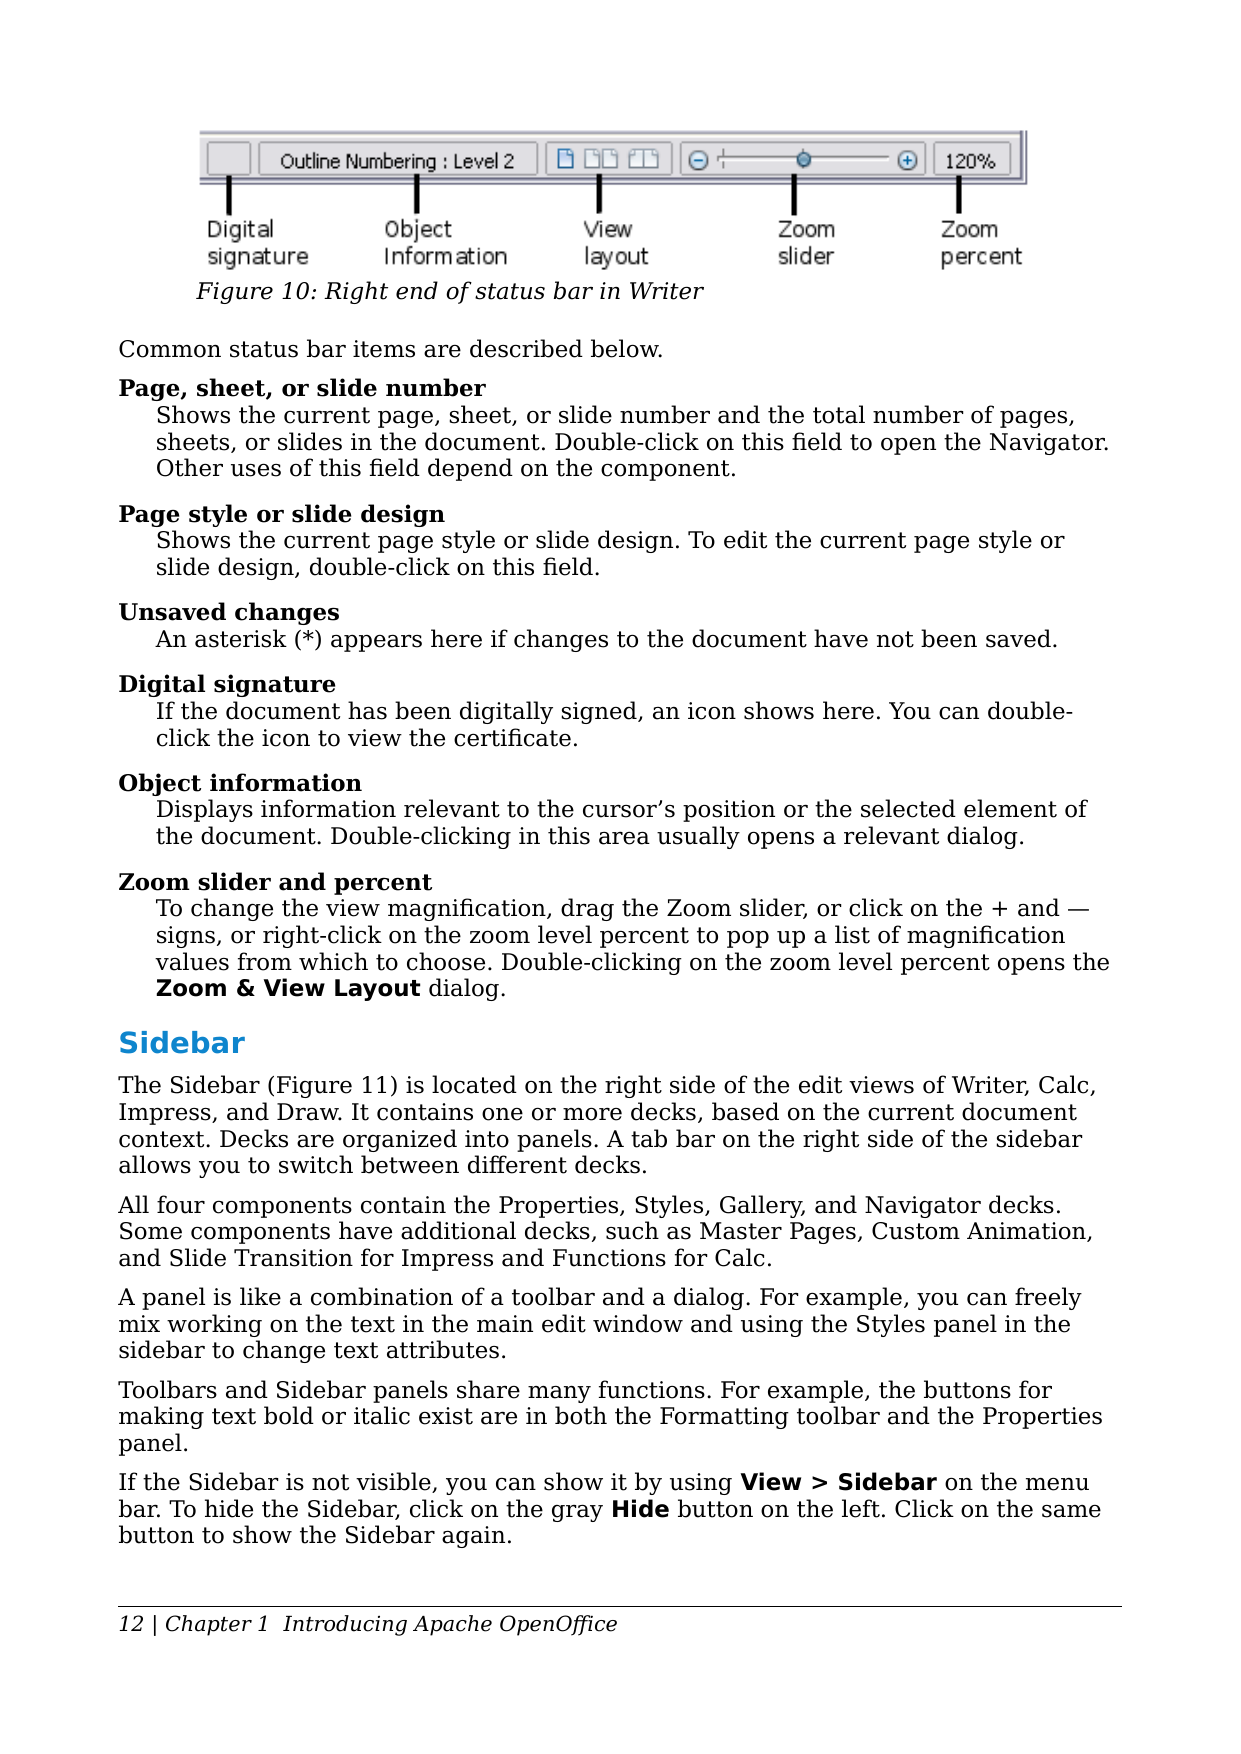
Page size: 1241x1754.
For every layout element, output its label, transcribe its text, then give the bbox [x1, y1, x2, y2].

text Displays information relevant to the cursor’s position or the selected element of the document. Double-clicking in this area usually opens a relevant dialog. [156, 797, 1122, 850]
text Figure 10: Right end of status bar in Writer [196, 279, 1037, 305]
text Shows the current page style or slide design. To edit the current page style or slide design, double-click on this field. [156, 527, 1122, 581]
text Digital signature [118, 671, 1122, 698]
text Object information [118, 770, 1122, 797]
text Toolbars and Sidebar panels share many functions. For example, the buttons for making text bold or italic exist are in both the Formatting toolbar and the Properties panel. [118, 1377, 1122, 1457]
subtitle Sidebar [118, 1026, 1122, 1060]
text Shows the current page, sheet, or slide number and the total number of pages, sheets, or slides in the document. Double-click on this field to open the Navigator. Other uses of this field depend on the component. [156, 402, 1122, 482]
list Common status bar items are described below. [118, 336, 1122, 363]
text Page style or slide design [118, 501, 1122, 527]
text If the Sidebar is not visible, you can show it by using View > Sidebar on the menu bar. To hide the Sidebar, click on the gray Hide button on the left. Click on the same button to show the Sidebar again. [118, 1469, 1122, 1549]
text Unsaved changes [118, 599, 1122, 626]
picture [196, 118, 1037, 279]
text An asterisk (*) appears here if changes to the document have not been saved. [156, 626, 1122, 653]
text The Sidebar (Figure 11) is located on the right side of the edit views of Writer, Calc, Impress, and Draw. It contains one or more decks, based on the current document context. Decks are organized into panels. A tab bar on the right side of the sidebar allows you to switch between different decks. [118, 1073, 1122, 1179]
text To change the view magnification, drag the Zoom slider, or click on the + and — signs, or right-click on the zoom level percent to pop up a list of magnification values from which to choose. Double-clicking on the zoom level percent opens the Zoom & View Layout dialog. [156, 895, 1122, 1002]
text A panel is like a combination of a toolbar and a dialog. For example, you can freely mix working on the text in the main edit window and using the Styles panel in the sidebar to change text attributes. [118, 1284, 1122, 1364]
text If the document has been digitally signed, an icon shows here. You can double-click the icon to view the certificate. [156, 698, 1122, 751]
text Zoom slider and percent [118, 868, 1122, 895]
text Page, sheet, or slide number [118, 375, 1122, 402]
text All four components contain the Properties, Styles, Gallery, and Navigator decks. Some components have additional decks, such as Master Pages, Custom Animation, and Slide Transition for Impress and Functions for Calc. [118, 1192, 1122, 1272]
